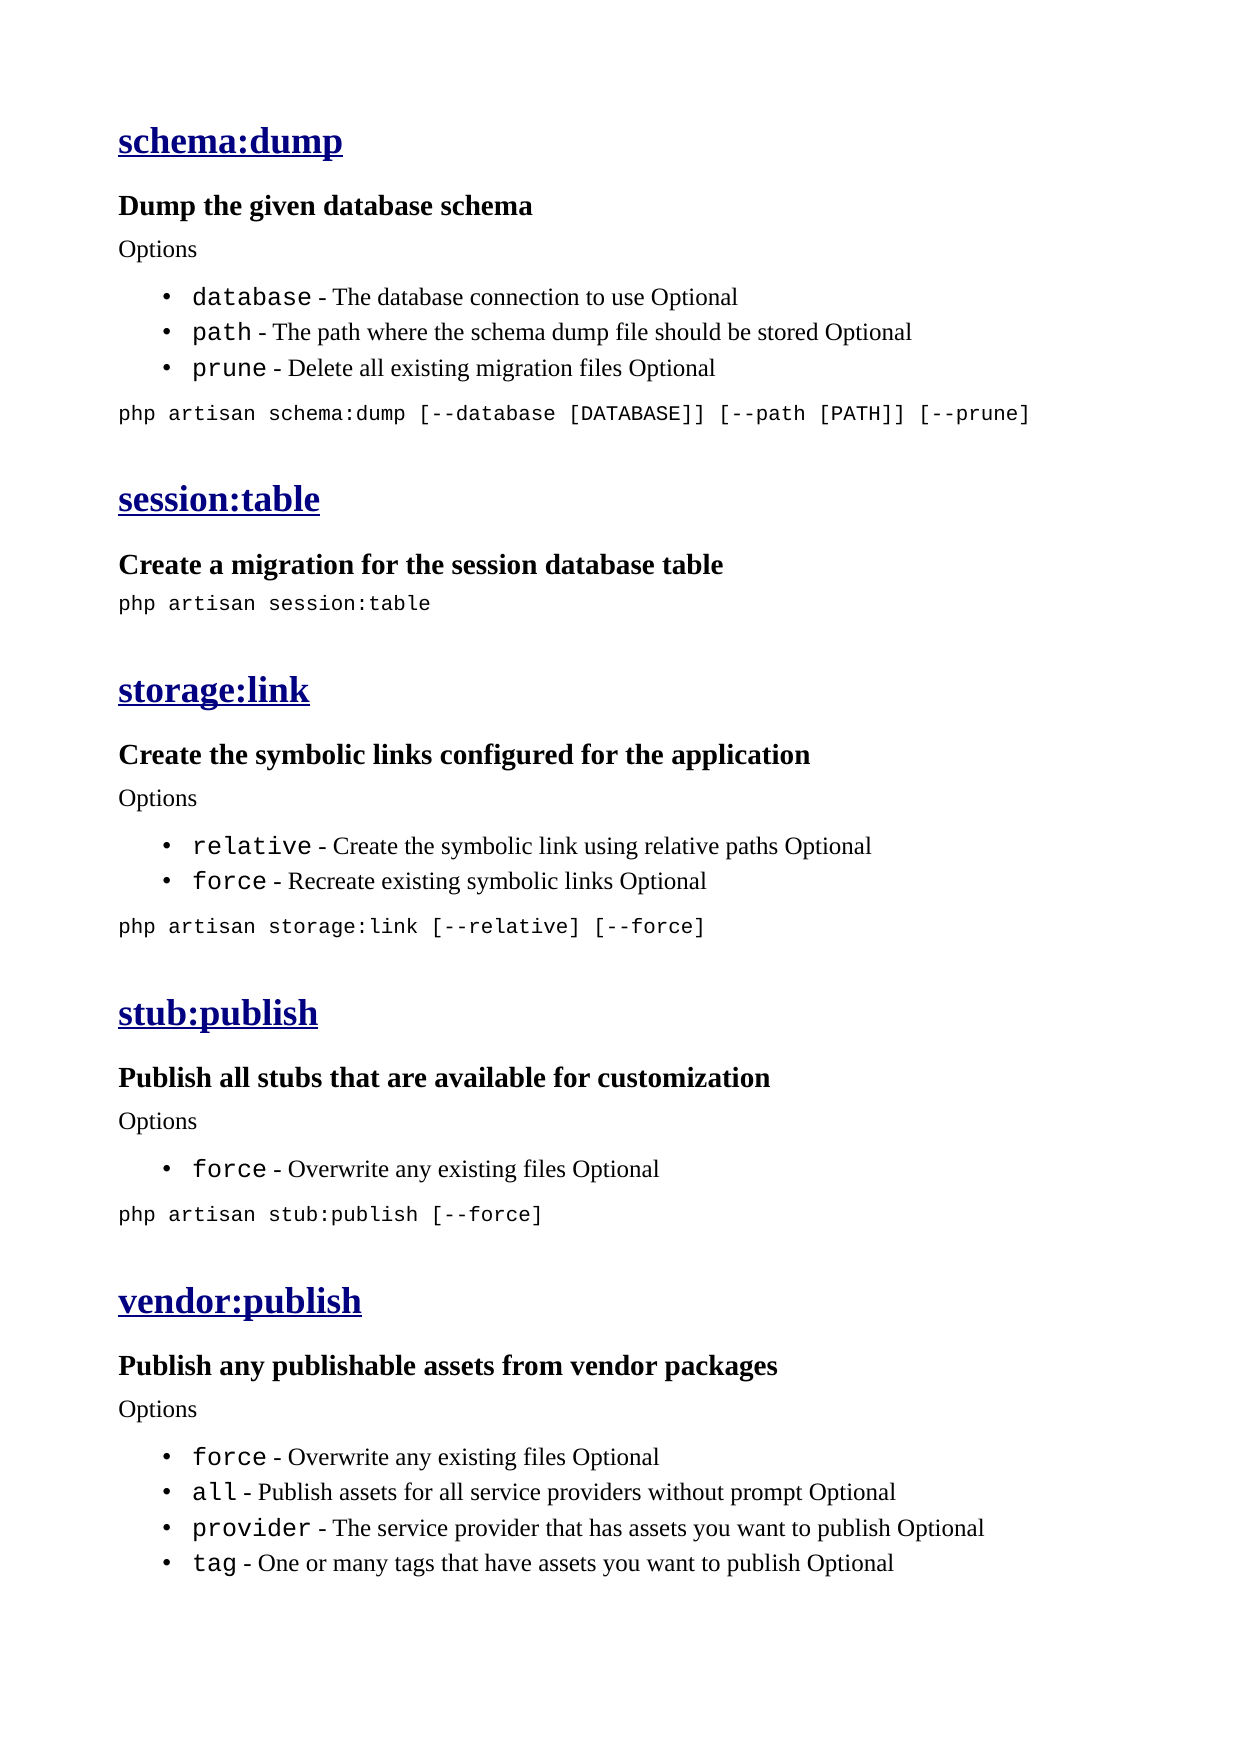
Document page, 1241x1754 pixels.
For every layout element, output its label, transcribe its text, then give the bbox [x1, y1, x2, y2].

list prune - Delete all existing migration files Optional [162, 353, 1122, 384]
list force - Recreate existing symbolic links Optional [162, 866, 1122, 897]
list path - The path where the schema dump file should be stored Optional [162, 317, 1122, 348]
text Options [118, 1106, 1122, 1135]
subtitle Publish any publishable assets from vendor packages [118, 1348, 1122, 1382]
subtitle session:table [118, 477, 1122, 520]
text Options [118, 783, 1122, 812]
list force - Overwrite any existing files Optional [162, 1154, 1122, 1185]
text php artisan session:table [118, 593, 1122, 617]
subtitle schema:dump [118, 118, 1122, 161]
list force - Overwrite any existing files Optional [162, 1442, 1122, 1473]
subtitle Create a migration for the session database table [118, 547, 1122, 581]
text Options [118, 234, 1122, 263]
list all - Publish assets for all service providers without prompt Optional [162, 1477, 1122, 1508]
text php artisan stub:publish [--force] [118, 1204, 1122, 1228]
subtitle vendor:publish [118, 1278, 1122, 1321]
subtitle Publish all stubs that are available for customization [118, 1060, 1122, 1094]
subtitle stub:publish [118, 990, 1122, 1033]
text php artisan storage:link [--relative] [--force] [118, 916, 1122, 940]
subtitle storage:link [118, 667, 1122, 710]
text php artisan schema:dump [--database [DATABASE]] [--path [PATH]] [--prune] [118, 403, 1122, 426]
list database - The database connection to use Optional [162, 282, 1122, 313]
list provider - The service provider that has assets you want to publish Optional [162, 1513, 1122, 1543]
text Options [118, 1394, 1122, 1423]
subtitle Create the symbolic links configured for the application [118, 737, 1122, 771]
list tag - One or many tags that have assets you want to publish Optional [162, 1548, 1122, 1579]
list relative - Create the symbolic link using relative paths Optional [162, 831, 1122, 862]
subtitle Dump the given database schema [118, 188, 1122, 222]
